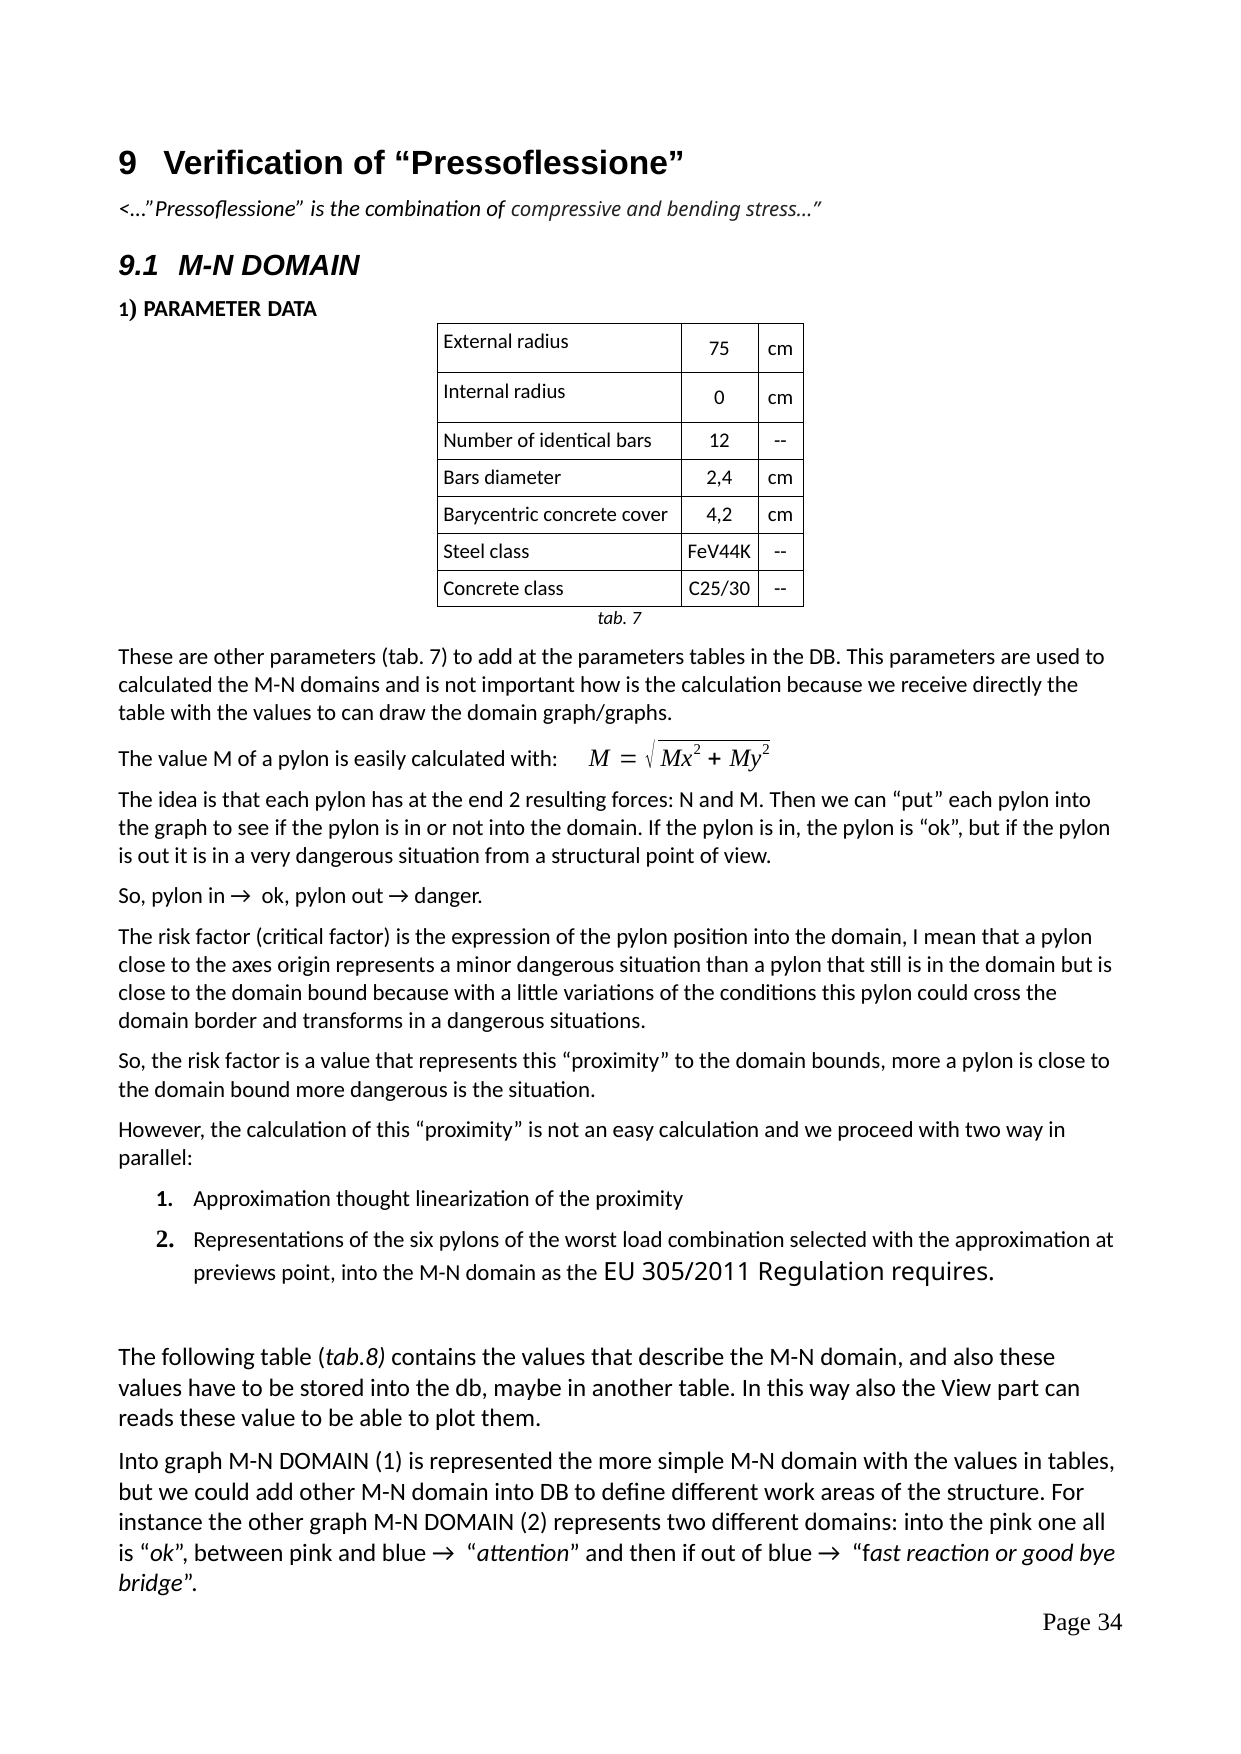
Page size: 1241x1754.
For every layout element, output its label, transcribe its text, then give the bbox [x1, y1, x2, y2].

table_cell cm [759, 460, 803, 496]
text <...”Pressoflessione” is the combination of compressive and bending stress...” [118, 194, 1122, 222]
text Into graph M-N DOMAIN (1) is represented the more simple M-N domain with the values in tables, but we could add other M-N domain into DB to define different work areas of the structure. For instance the other graph M-N DOMAIN (2) represents two different domains: into the pink one all is “ok”, between pink and blue → “attention” and then if out of blue → “fast reaction or good bye bridge”. [118, 1445, 1122, 1598]
table_cell -- [759, 423, 803, 458]
table_cell FeV44K [682, 534, 758, 569]
table_cell cm [759, 373, 803, 422]
text tab. 7 [118, 607, 1122, 629]
text The risk factor (critical factor) is the expression of the pylon position into the domain, I mean that a pylon close to the axes origin represents a minor dangerous situation than a pylon that still is in the domain but is close to the domain bound because with a little variations of the conditions this pylon could cross the domain border and transforms in a dangerous situations. [118, 922, 1122, 1034]
table_cell cm [759, 497, 803, 532]
subtitle M-N DOMAIN [118, 247, 1122, 281]
table_cell Barycentric concrete cover [438, 497, 681, 532]
list Approximation thought linearization of the proximity [156, 1184, 1122, 1212]
table_cell Number of identical bars [438, 423, 681, 458]
text So, the risk factor is a value that represents this “proximity” to the domain bounds, more a pylon is close to the domain bound more dangerous is the situation. [118, 1047, 1122, 1103]
table_cell Concrete class [438, 571, 681, 606]
text The following table (tab.8) contains the values that describe the M-N domain, and also these values have to be stored into the db, maybe in another table. In this way also the View part can reads these value to be able to plot them. [118, 1341, 1122, 1433]
table_cell 4,2 [682, 497, 758, 532]
table_cell -- [759, 534, 803, 569]
list Representations of the six pylons of the worst load combination selected with the approximation at previews point, into the M-N domain as the EU 305/2011 Regulation requires. [156, 1224, 1122, 1287]
table_cell Internal radius [438, 373, 681, 422]
text These are other parameters (tab. 7) to add at the parameters tables in the DB. This parameters are used to calculated the M-N domains and is not important how is the calculation because we receive directly the table with the values to can draw the domain graph/graphs. [118, 642, 1122, 726]
table_cell C25/30 [682, 571, 758, 606]
table_cell 12 [682, 423, 758, 458]
text However, the calculation of this “proximity” is not an easy calculation and we proceed with two way in parallel: [118, 1115, 1122, 1171]
text So, pylon in → ok, pylon out → danger. [118, 882, 1122, 909]
table_cell -- [759, 571, 803, 606]
table_cell Steel class [438, 534, 681, 569]
table_cell Bars diameter [438, 460, 681, 496]
table_header 75 [682, 324, 758, 372]
text The value M of a pylon is easily calculated with: [118, 738, 1122, 772]
subtitle Verification of “Pressoflessione” [118, 143, 1122, 182]
text The idea is that each pylon has at the end 2 resulting forces: N and M. Then we can “put” each pylon into the graph to see if the pylon is in or not into the domain. If the pylon is in, the pylon is “ok”, but if the pylon is out it is in a very dangerous situation from a structural point of view. [118, 785, 1122, 869]
table_cell 0 [682, 373, 758, 422]
table_cell 2,4 [682, 460, 758, 496]
text 1) PARAMETER DATA [118, 293, 1122, 323]
table_header cm [759, 324, 803, 372]
table_header External radius [438, 324, 681, 372]
